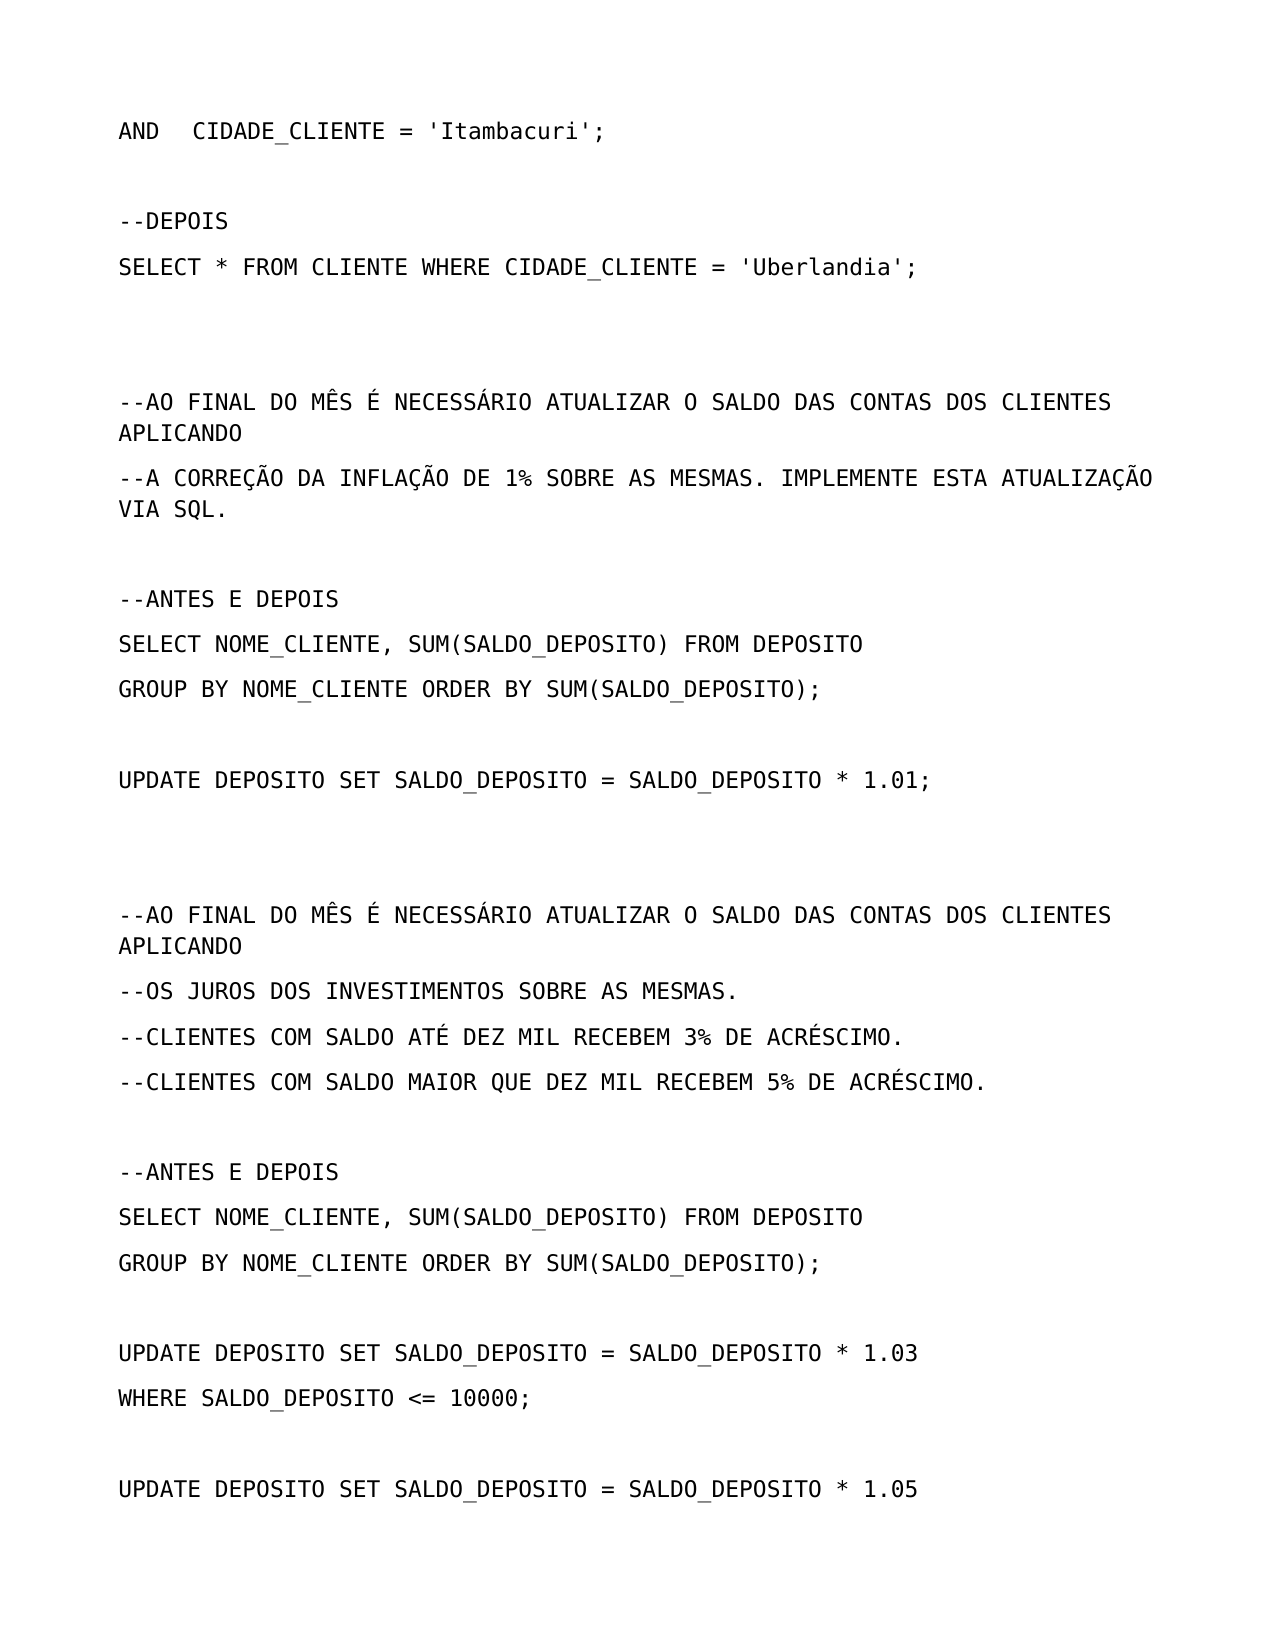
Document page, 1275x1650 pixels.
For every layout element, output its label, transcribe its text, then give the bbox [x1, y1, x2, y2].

text UPDATE DEPOSITO SET SALDO_DEPOSITO = SALDO_DEPOSITO * 1.01; [118, 767, 1157, 794]
text UPDATE DEPOSITO SET SALDO_DEPOSITO = SALDO_DEPOSITO * 1.03 [118, 1340, 1157, 1367]
text --DEPOIS [118, 208, 1157, 235]
text GROUP BY NOME_CLIENTE ORDER BY SUM(SALDO_DEPOSITO); [118, 1250, 1157, 1276]
text --CLIENTES COM SALDO ATÉ DEZ MIL RECEBEM 3% DE ACRÉSCIMO. [118, 1024, 1157, 1050]
text --CLIENTES COM SALDO MAIOR QUE DEZ MIL RECEBEM 5% DE ACRÉSCIMO. [118, 1069, 1157, 1096]
text WHERE SALDO_DEPOSITO <= 10000; [118, 1385, 1157, 1412]
text --AO FINAL DO MÊS É NECESSÁRIO ATUALIZAR O SALDO DAS CONTAS DOS CLIENTES APLICANDO [118, 389, 1157, 447]
text --OS JUROS DOS INVESTIMENTOS SOBRE AS MESMAS. [118, 978, 1157, 1005]
text SELECT NOME_CLIENTE, SUM(SALDO_DEPOSITO) FROM DEPOSITO [118, 1204, 1157, 1231]
text --AO FINAL DO MÊS É NECESSÁRIO ATUALIZAR O SALDO DAS CONTAS DOS CLIENTES APLICANDO [118, 903, 1157, 960]
text SELECT * FROM CLIENTE WHERE CIDADE_CLIENTE = 'Uberlandia'; [118, 254, 1157, 280]
text AND CIDADE_CLIENTE = 'Itambacuri'; [118, 118, 1157, 145]
text SELECT NOME_CLIENTE, SUM(SALDO_DEPOSITO) FROM DEPOSITO [118, 631, 1157, 658]
text GROUP BY NOME_CLIENTE ORDER BY SUM(SALDO_DEPOSITO); [118, 677, 1157, 703]
text --A CORREÇÃO DA INFLAÇÃO DE 1% SOBRE AS MESMAS. IMPLEMENTE ESTA ATUALIZAÇÃO VIA SQL. [118, 465, 1157, 522]
text --ANTES E DEPOIS [118, 1159, 1157, 1186]
text UPDATE DEPOSITO SET SALDO_DEPOSITO = SALDO_DEPOSITO * 1.05 [118, 1476, 1157, 1502]
text --ANTES E DEPOIS [118, 586, 1157, 613]
